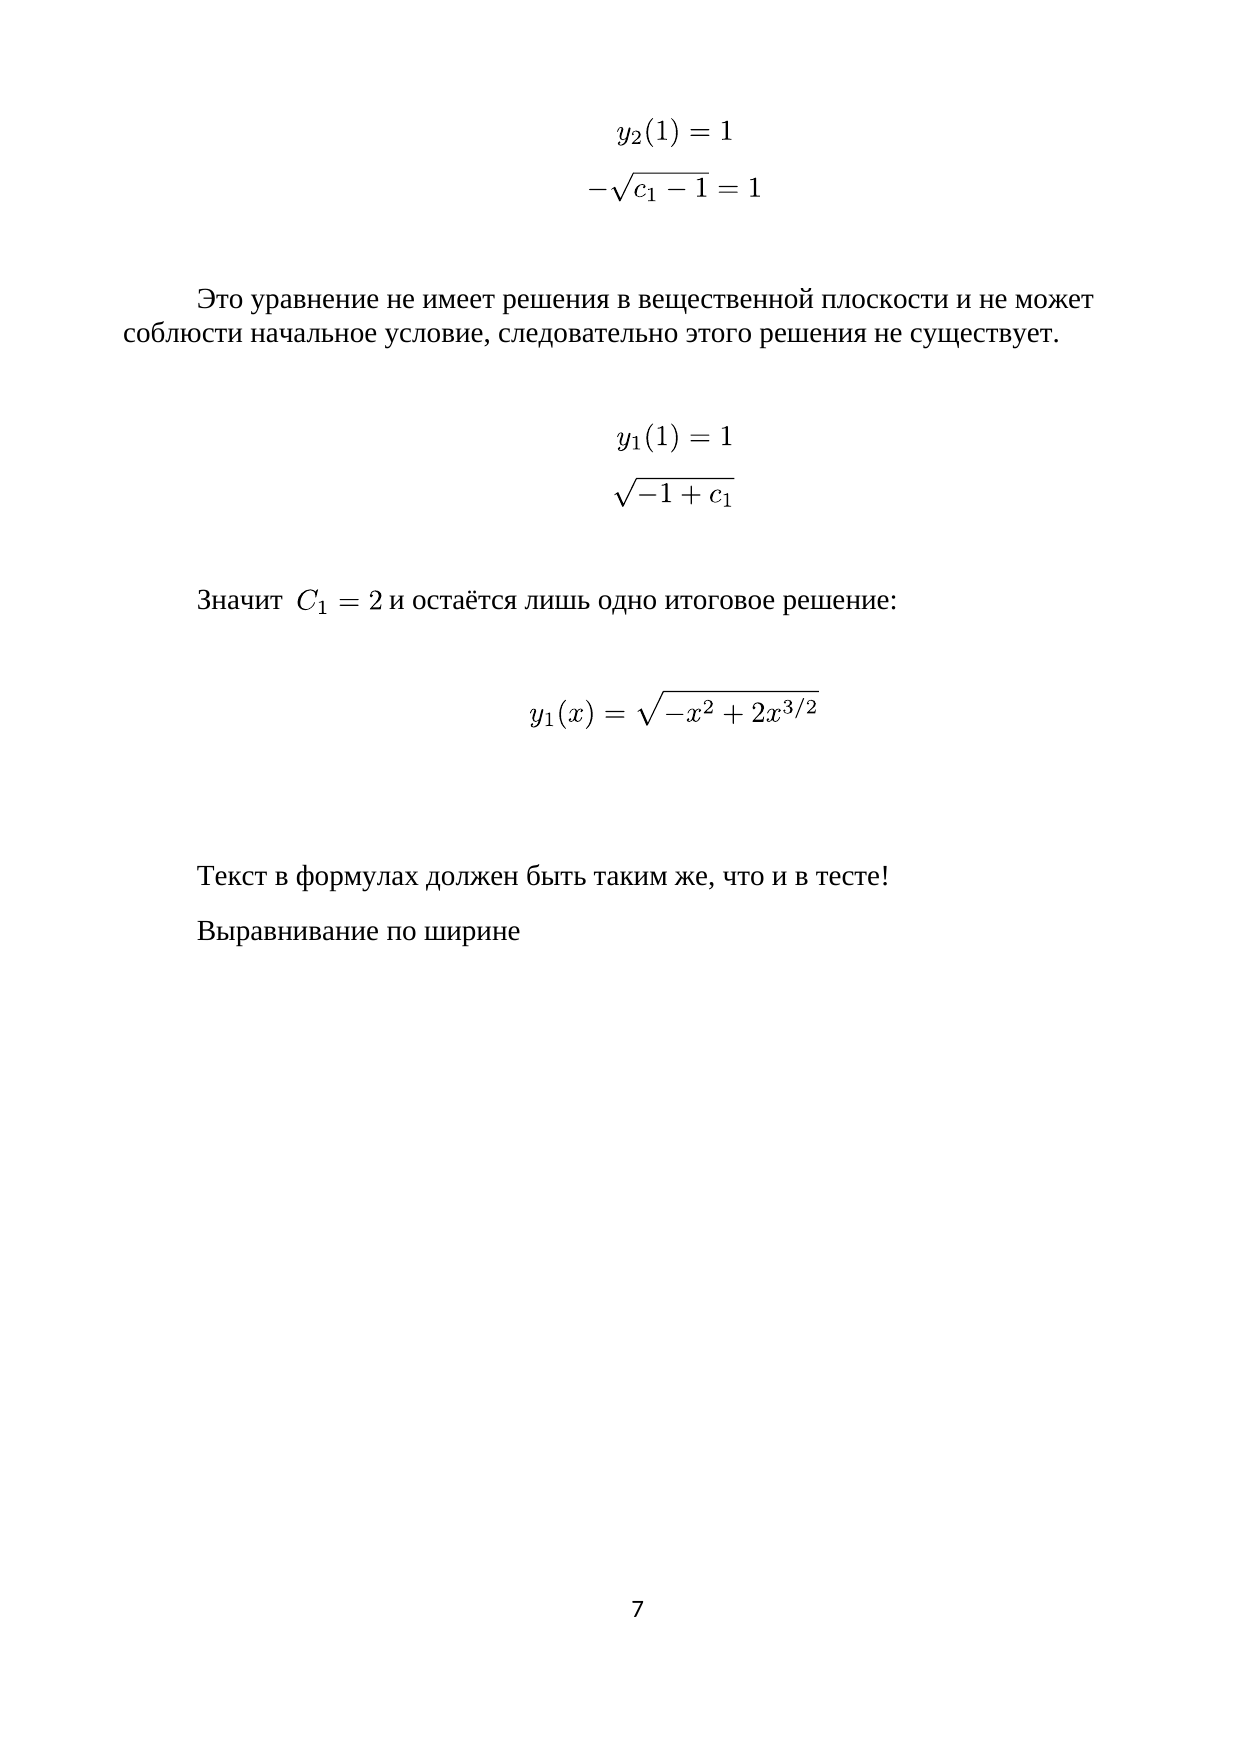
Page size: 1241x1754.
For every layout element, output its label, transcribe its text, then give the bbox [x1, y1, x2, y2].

text Выравнивание по ширине [123, 913, 1152, 946]
text Это уравнение не имеет решения в вещественной плоскости и не может соблюсти начальное условие, следовательно этого решения не существует. [123, 281, 1152, 348]
text Текст в формулах должен быть таким же, что и в тесте! [123, 858, 1152, 892]
text Значит и остаётся лишь одно итоговое решение: [123, 582, 1152, 616]
